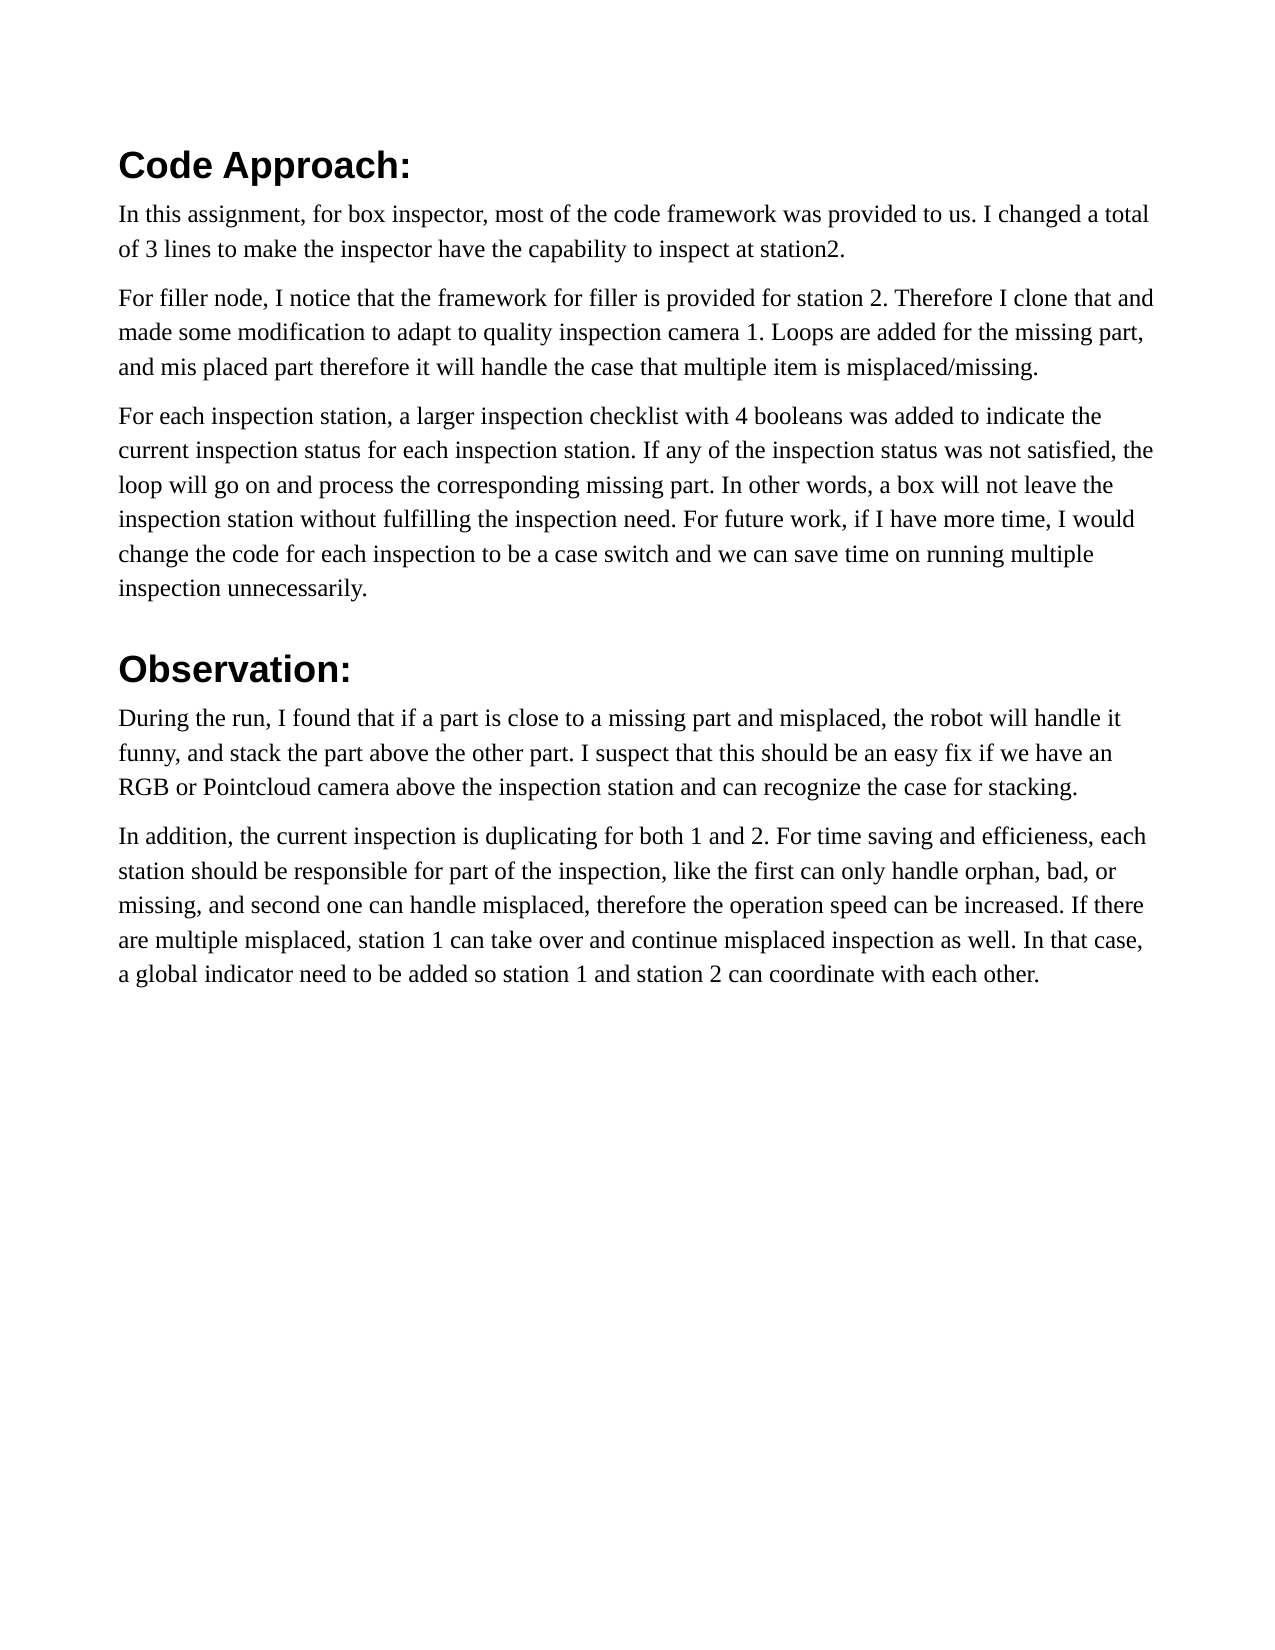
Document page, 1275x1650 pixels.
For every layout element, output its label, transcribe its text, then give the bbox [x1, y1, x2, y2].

text During the run, I found that if a part is close to a missing part and misplaced, the robot will handle it funny, and stack the part above the other part. I suspect that this should be an easy fix if we have an RGB or Pointcloud camera above the inspection station and can recognize the case for stacking. [118, 703, 1157, 801]
subtitle Observation: [118, 647, 1157, 691]
text In this assignment, for box inspector, most of the code framework was provided to us. I changed a total of 3 lines to make the inspector have the capability to inspect at station2. [118, 199, 1157, 262]
text In addition, the current inspection is duplicating for both 1 and 2. For time saving and efficieness, each station should be responsible for part of the inspection, like the first can only handle orphan, bad, or missing, and second one can handle misplaced, therefore the operation speed can be increased. If there are multiple misplaced, station 1 can take over and continue misplaced inspection as well. In that case, a global indicator need to be added so station 1 and station 2 can coordinate with each other. [118, 821, 1157, 988]
text For each inspection station, a larger inspection checklist with 4 booleans was added to indicate the current inspection status for each inspection station. If any of the inspection status was not satisfied, the loop will go on and process the corresponding missing part. In other words, a box will not leave the inspection station without fulfilling the inspection need. For future work, if I have more time, I would change the code for each inspection to be a case switch and we can save time on running multiple inspection unnecessarily. [118, 401, 1157, 602]
subtitle Code Approach: [118, 143, 1157, 187]
text For filler node, I notice that the framework for filler is provided for station 2. Therefore I clone that and made some modification to adapt to quality inspection camera 1. Loops are added for the missing part, and mis placed part therefore it will handle the case that multiple item is misplaced/missing. [118, 283, 1157, 381]
